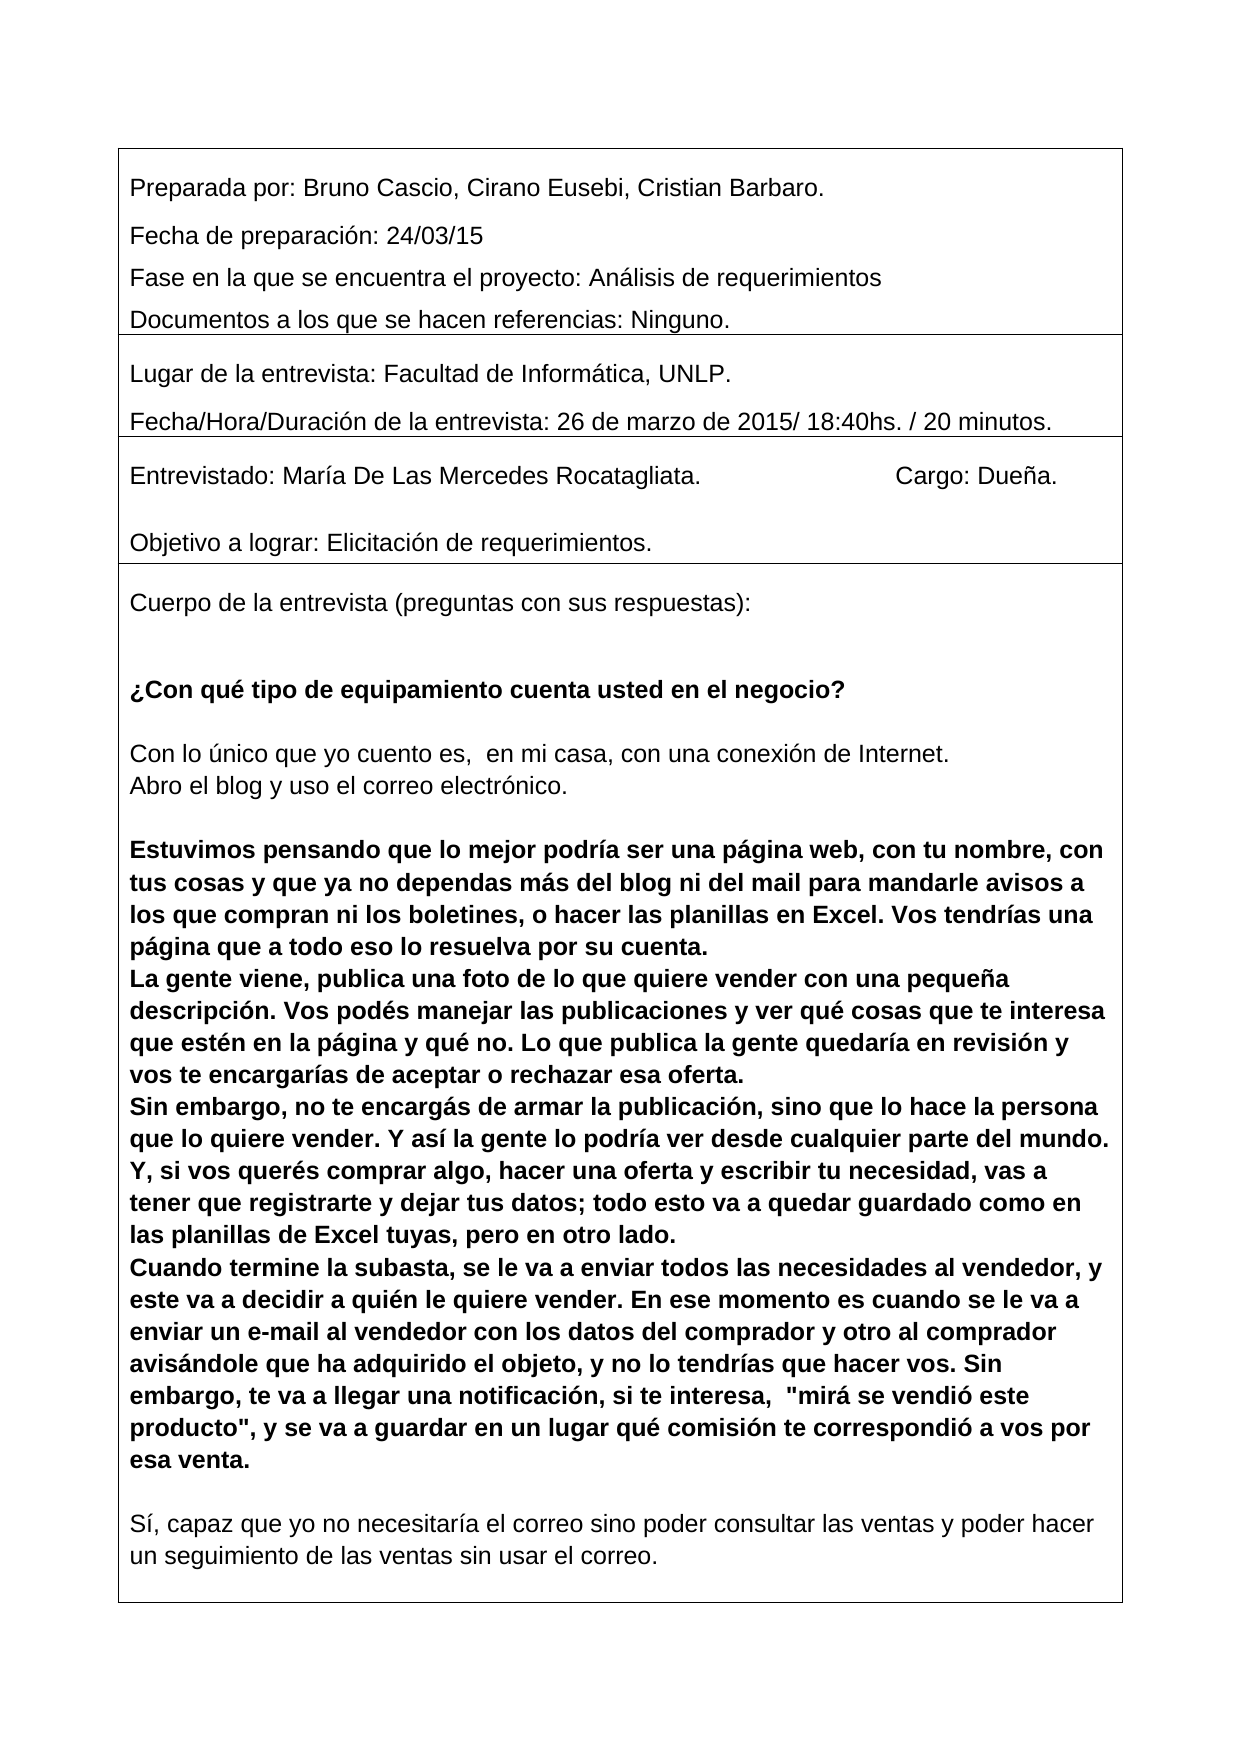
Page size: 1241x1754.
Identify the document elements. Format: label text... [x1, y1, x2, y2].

table_cell Cuerpo de la entrevista (preguntas con sus respuestas): ¿Con qué tipo de equipamiento cuenta usted en el negocio? Con lo único que yo cuento es, en mi casa, con una conexión de Internet. Abro el blog y uso el correo electrónico. Estuvimos pensando que lo mejor podría ser una página web, con tu nombre, con tus cosas y que ya no dependas más del blog ni del mail para mandarle avisos a los que compran ni los boletines, o hacer las planillas en Excel. Vos tendrías una página que a todo eso lo resuelva por su cuenta. La gente viene, publica una foto de lo que quiere vender con una pequeña descripción. Vos podés manejar las publicaciones y ver qué cosas que te interesa que estén en la página y qué no. Lo que publica la gente quedaría en revisión y vos te encargarías de aceptar o rechazar esa oferta. Sin embargo, no te encargás de armar la publicación, sino que lo hace la persona que lo quiere vender. Y así la gente lo podría ver desde cualquier parte del mundo. Y, si vos querés comprar algo, hacer una oferta y escribir tu necesidad, vas a tener que registrarte y dejar tus datos; todo esto va a quedar guardado como en las planillas de Excel tuyas, pero en otro lado. Cuando termine la subasta, se le va a enviar todos las necesidades al vendedor, y este va a decidir a quién le quiere vender. En ese momento es cuando se le va a enviar un e-mail al vendedor con los datos del comprador y otro al comprador avisándole que ha adquirido el objeto, y no lo tendrías que hacer vos. Sin embargo, te va a llegar una notificación, si te interesa, "mirá se vendió este producto", y se va a guardar en un lugar qué comisión te correspondió a vos por esa venta. Sí, capaz que yo no necesitaría el correo sino poder consultar las ventas y poder hacer un seguimiento de las ventas sin usar el correo. [119, 564, 1122, 1602]
table_cell Entrevistado: María De Las Mercedes Rocatagliata. Cargo: Dueña. Objetivo a lograr: Elicitación de requerimientos. [119, 437, 1122, 563]
table_header Preparada por: Bruno Cascio, Cirano Eusebi, Cristian Barbaro. Fecha de preparación: 24/03/15 Fase en la que se encuentra el proyecto: Análisis de requerimientos Documentos a los que se hacen referencias: Ninguno. [119, 149, 1122, 333]
table_cell Lugar de la entrevista: Facultad de Informática, UNLP. Fecha/Hora/Duración de la entrevista: 26 de marzo de 2015/ 18:40hs. / 20 minutos. [119, 335, 1122, 436]
